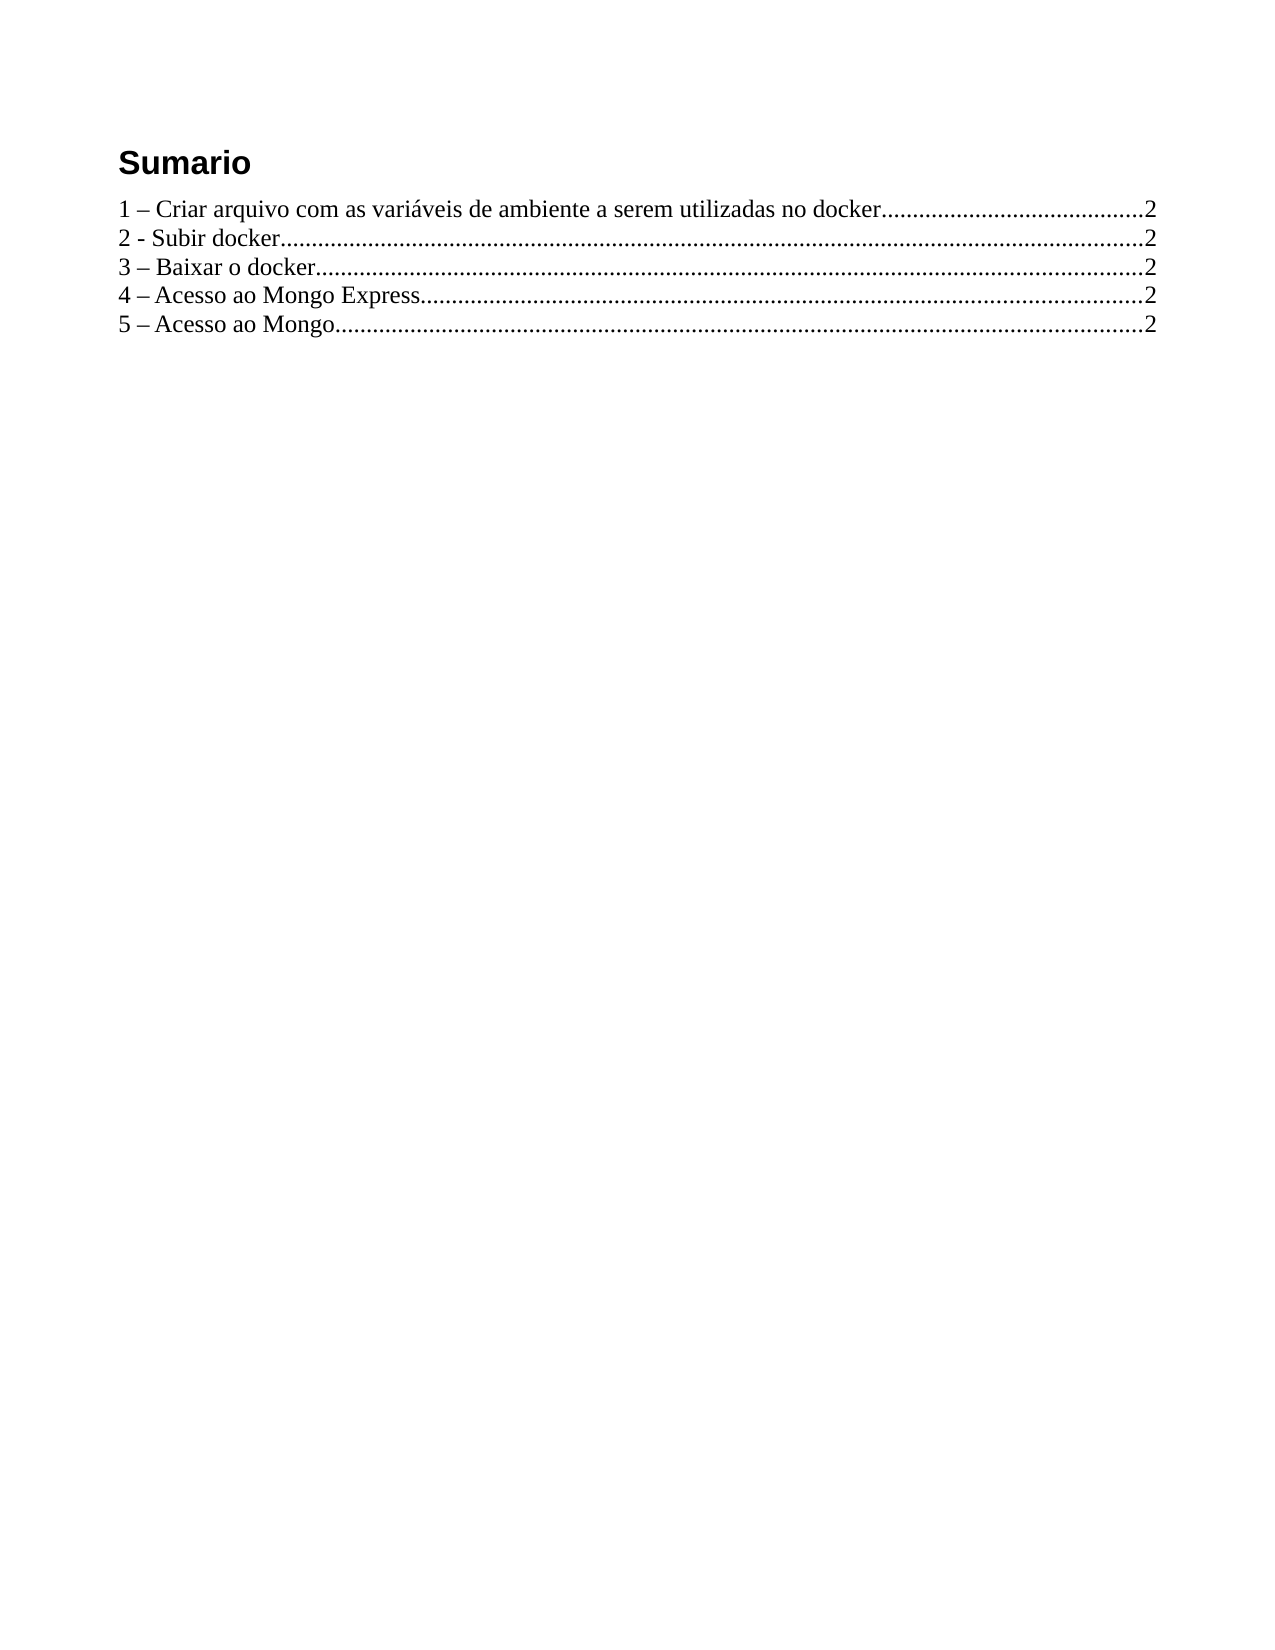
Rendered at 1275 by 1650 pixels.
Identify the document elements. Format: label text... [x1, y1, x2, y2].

text 4 – Acesso ao Mongo Express 2 [118, 280, 1157, 309]
text 2 - Subir docker 2 [118, 223, 1157, 252]
text 1 – Criar arquivo com as variáveis de ambiente a serem utilizadas no docker 2 [118, 194, 1157, 223]
text 3 – Baixar o docker 2 [118, 252, 1157, 280]
text 5 – Acesso ao Mongo 2 [118, 309, 1157, 338]
subtitle Sumario [118, 143, 1157, 182]
